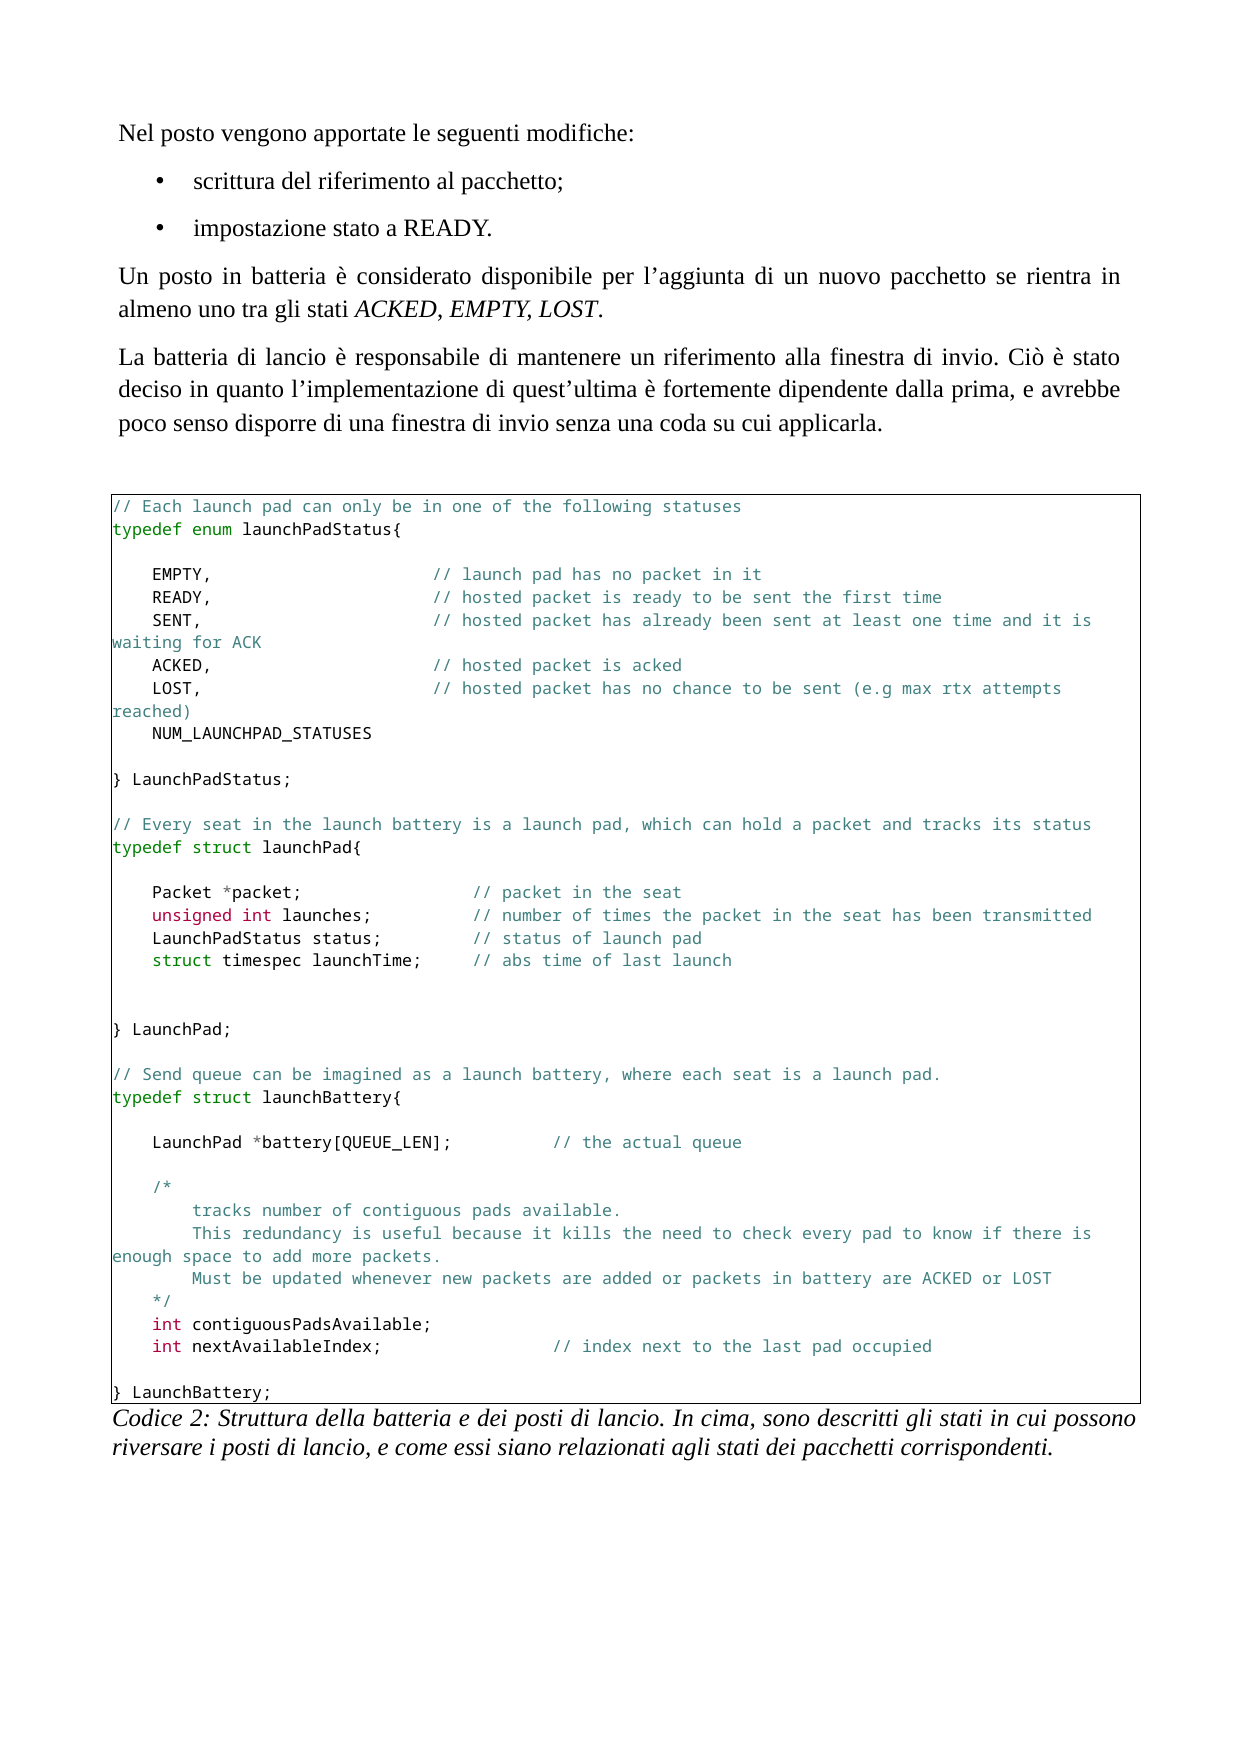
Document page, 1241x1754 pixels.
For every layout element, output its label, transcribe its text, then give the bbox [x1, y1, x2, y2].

list Nel posto vengono apportate le seguenti modifiche: [83, 118, 1122, 147]
text Codice 2: Struttura della batteria e dei posti di lancio. In cima, sono descritti gli stati in cui possono riversare i posti di lancio, e come essi siano relazionati agli stati dei pacchetti corrispondenti. [112, 507, 1140, 1403]
list scrittura del riferimento al pacchetto; [156, 166, 1122, 194]
text La batteria di lancio è responsabile di mantenere un riferimento alla finestra di invio. Ciò è stato deciso in quanto l’implementazione di quest’ultima è fortemente dipendente dalla prima, e avrebbe poco senso disporre di una finestra di invio senza una coda su cui applicarla. [118, 342, 1122, 436]
list impostazione stato a READY. [156, 213, 1122, 242]
text Codice 2: Struttura della batteria e dei posti di lancio. In cima, sono descritti gli stati in cui possono riversare i posti di lancio, e come essi siano relazionati agli stati dei pacchetti corrispondenti. [112, 1404, 1140, 1461]
text Un posto in batteria è considerato disponibile per l’aggiunta di un nuovo pacchetto se rientra in almeno uno tra gli stati ACKED, EMPTY, LOST. [118, 261, 1122, 323]
